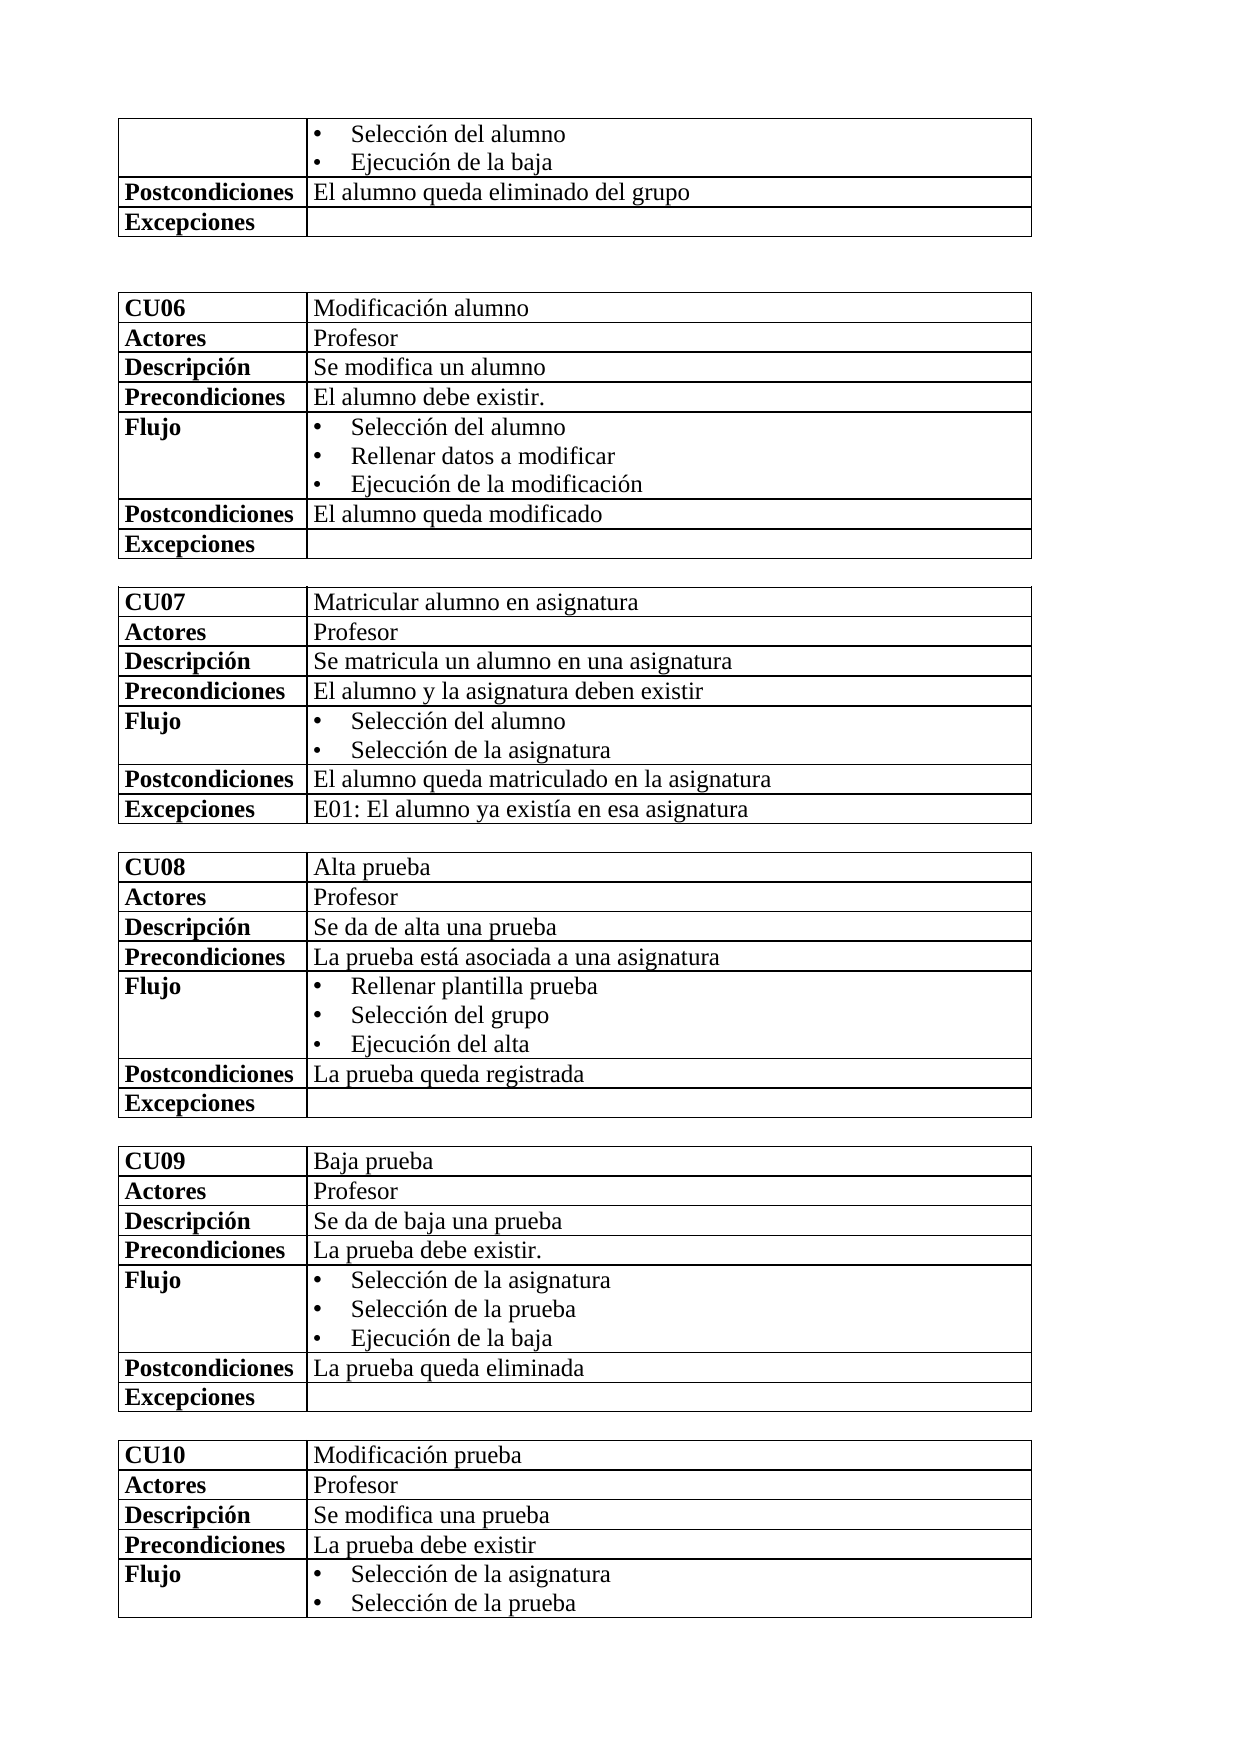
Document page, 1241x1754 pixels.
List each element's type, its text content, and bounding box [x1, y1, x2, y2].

table_cell La prueba queda registrada [308, 1059, 1031, 1087]
table_cell Flujo [119, 707, 306, 764]
table_header Matricular alumno en asignatura [308, 588, 1031, 616]
table_cell Postcondiciones [119, 1059, 306, 1087]
table_cell Descripción [119, 1206, 306, 1235]
table_cell Actores [119, 323, 306, 351]
table_cell Flujo [119, 972, 306, 1058]
table_cell Profesor [308, 1177, 1031, 1205]
table_cell Rellenar plantilla prueba Selección del grupo Ejecución del alta [308, 972, 1031, 1058]
table_cell Profesor [308, 883, 1031, 911]
table_header Baja prueba [308, 1147, 1031, 1175]
table_cell Profesor [308, 1471, 1031, 1499]
table_cell Flujo [119, 413, 306, 498]
table_header CU06 [119, 293, 306, 322]
table_cell Precondiciones [119, 942, 306, 970]
table_header CU10 [119, 1441, 306, 1469]
table_cell Precondiciones [119, 1530, 306, 1558]
table_cell [119, 119, 306, 176]
table_cell Profesor [308, 323, 1031, 351]
table_cell Descripción [119, 647, 306, 675]
table_cell Postcondiciones [119, 765, 306, 793]
table_header CU07 [119, 588, 306, 616]
table_header Modificación alumno [308, 293, 1031, 322]
table_header CU08 [119, 853, 306, 881]
table_cell Precondiciones [119, 677, 306, 705]
table_cell Selección de la asignatura Selección de la prueba Ejecución de la baja [308, 1266, 1031, 1352]
table_cell Selección del alumno Rellenar datos a modificar Ejecución de la modificación [308, 413, 1031, 498]
table_cell La prueba debe existir [308, 1530, 1031, 1558]
table_cell Excepciones [119, 795, 306, 823]
table_cell La prueba está asociada a una asignatura [308, 942, 1031, 970]
table_header Alta prueba [308, 853, 1031, 881]
table_cell Descripción [119, 912, 306, 940]
table_cell Descripción [119, 353, 306, 381]
table_cell Actores [119, 1177, 306, 1205]
table_cell E01: El alumno ya existía en esa asignatura [308, 795, 1031, 823]
table_cell Postcondiciones [119, 178, 306, 206]
table_cell [308, 1089, 1031, 1117]
table_cell Flujo [119, 1266, 306, 1352]
table_cell Se matricula un alumno en una asignatura [308, 647, 1031, 675]
table_cell Excepciones [119, 1089, 306, 1117]
table_cell Precondiciones [119, 383, 306, 411]
table_cell El alumno queda eliminado del grupo [308, 178, 1031, 206]
table_cell Selección del grupo Selección del alumno Ejecución de la baja [308, 119, 1031, 176]
table_cell Se da de baja una prueba [308, 1206, 1031, 1235]
table_cell Profesor [308, 617, 1031, 645]
table_cell Se modifica un alumno [308, 353, 1031, 381]
table_cell [308, 530, 1031, 558]
table_cell Precondiciones [119, 1236, 306, 1264]
table_cell Excepciones [119, 208, 306, 236]
table_cell El alumno queda modificado [308, 500, 1031, 528]
table_cell El alumno queda matriculado en la asignatura [308, 765, 1031, 793]
table_cell Postcondiciones [119, 1353, 306, 1382]
table_cell El alumno y la asignatura deben existir [308, 677, 1031, 705]
table_cell [308, 1383, 1031, 1411]
table_header Modificación prueba [308, 1441, 1031, 1469]
table_cell Se da de alta una prueba [308, 912, 1031, 940]
table_cell Excepciones [119, 530, 306, 558]
table_cell Excepciones [119, 1383, 306, 1411]
table_cell Actores [119, 617, 306, 645]
table_cell Selección de la asignatura Selección de la prueba Relleno de datos a modificar Ejecución de la modificación [308, 1560, 1031, 1617]
table_cell La prueba debe existir. [308, 1236, 1031, 1264]
table_cell El alumno debe existir. [308, 383, 1031, 411]
table_cell [308, 208, 1031, 236]
table_cell Flujo [119, 1560, 306, 1617]
table_cell Descripción [119, 1500, 306, 1529]
table_cell Selección del alumno Selección de la asignatura [308, 707, 1031, 764]
table_cell Postcondiciones [119, 500, 306, 528]
table_cell Se modifica una prueba [308, 1500, 1031, 1529]
table_header CU09 [119, 1147, 306, 1175]
table_cell Actores [119, 1471, 306, 1499]
table_cell La prueba queda eliminada [308, 1353, 1031, 1382]
table_cell Actores [119, 883, 306, 911]
